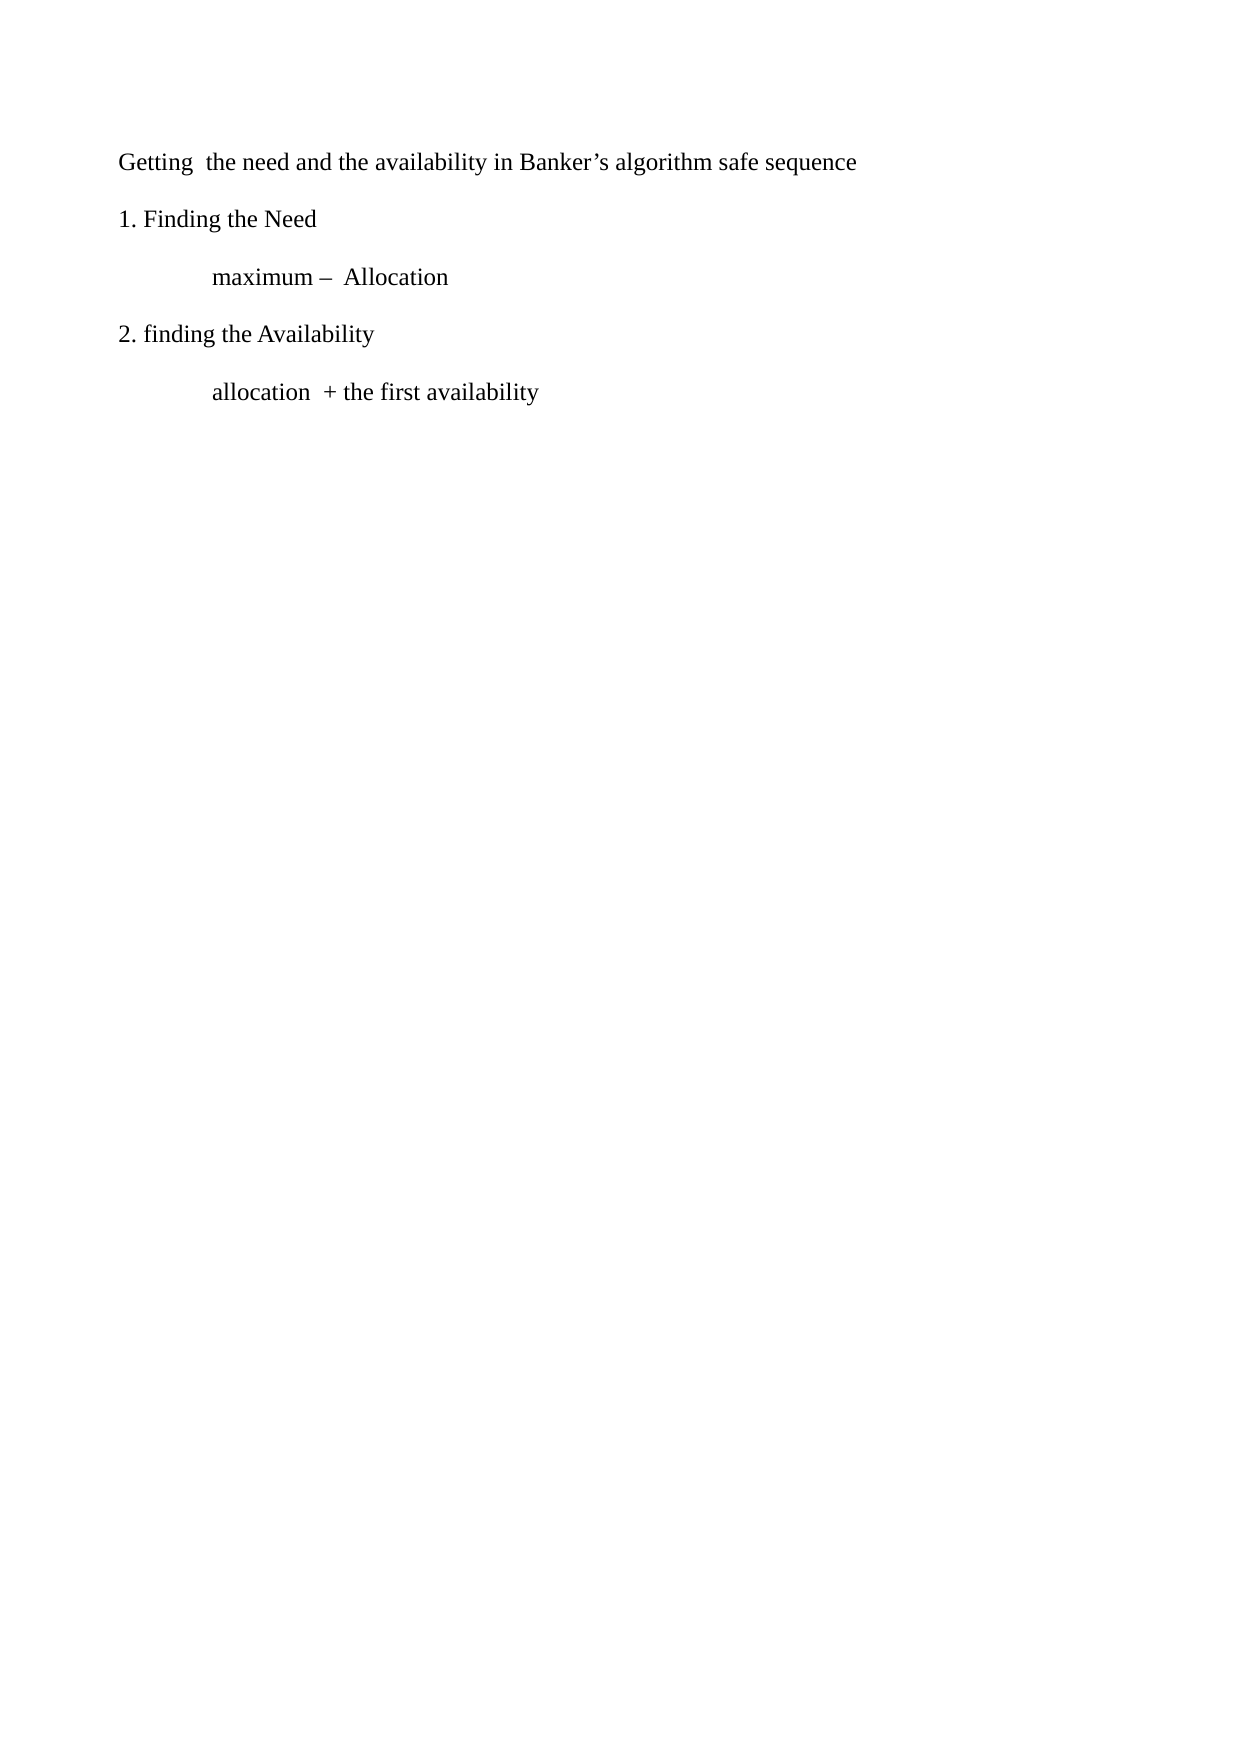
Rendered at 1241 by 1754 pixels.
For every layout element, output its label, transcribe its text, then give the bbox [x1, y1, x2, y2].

text maximum – Allocation [118, 262, 1122, 291]
text allocation + the first availability [118, 377, 1122, 406]
text 2. finding the Availability [118, 319, 1122, 348]
text 1. Finding the Need [118, 204, 1122, 233]
text Getting the need and the availability in Banker’s algorithm safe sequence [118, 147, 1122, 176]
